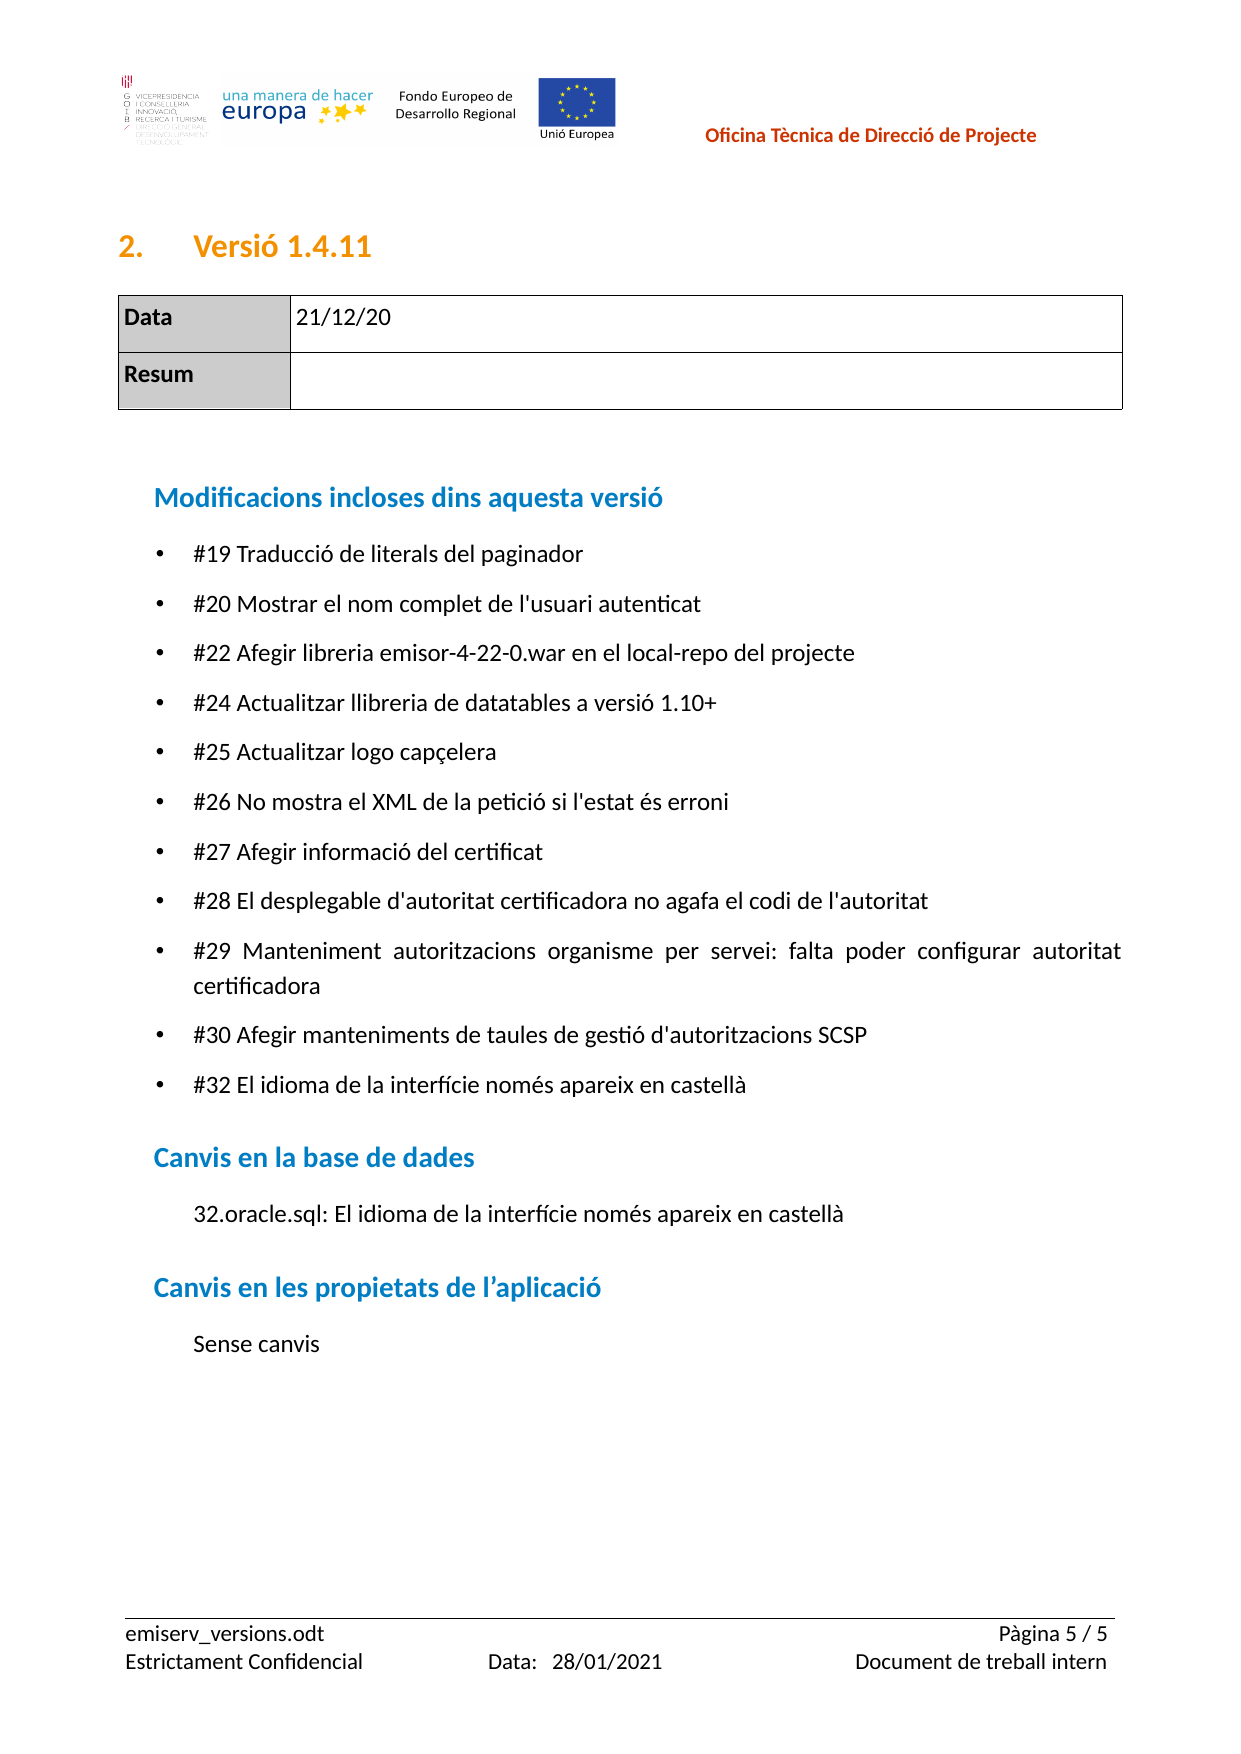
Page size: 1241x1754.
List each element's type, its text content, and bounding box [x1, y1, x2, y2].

list #19 Traducció de literals del paginador [156, 538, 1122, 569]
subtitle Canvis en les propietats de l’aplicació [153, 1269, 1122, 1304]
list #25 Actualitzar logo capçelera [156, 736, 1122, 767]
picture [219, 73, 621, 147]
text Sense canvis [118, 1328, 1122, 1358]
list #27 Afegir informació del certificat [156, 836, 1122, 866]
list #20 Mostrar el nom complet de l'usuari autenticat [156, 588, 1122, 618]
list #30 Afegir manteniments de taules de gestió d'autoritzacions SCSP [156, 1019, 1122, 1050]
picture [118, 73, 213, 147]
subtitle Canvis en la base de dades [153, 1139, 1122, 1175]
list #28 El desplegable d'autoritat certificadora no agafa el codi de l'autoritat [156, 885, 1122, 916]
subtitle Modificacions incloses dins aquesta versió [153, 479, 1122, 514]
list #22 Afegir libreria emisor-4-22-0.war en el local-repo del projecte [156, 637, 1122, 668]
table_header 21/12/20 [291, 296, 1122, 352]
table_cell Resum [119, 353, 290, 408]
list #26 No mostra el XML de la petició si l'estat és erroni [156, 786, 1122, 817]
table_cell [291, 353, 1122, 408]
list #29 Manteniment autoritzacions organisme per servei: falta poder configurar autoritat certificadora [156, 935, 1122, 1000]
table_header Data [119, 296, 290, 352]
subtitle Versió 1.4.11 [118, 225, 1122, 266]
text 32.oracle.sql: El idioma de la interfície només apareix en castellà [118, 1198, 1122, 1229]
list #32 El idioma de la interfície només apareix en castellà [156, 1069, 1122, 1099]
list #24 Actualitzar llibreria de datatables a versió 1.10+ [156, 687, 1122, 717]
